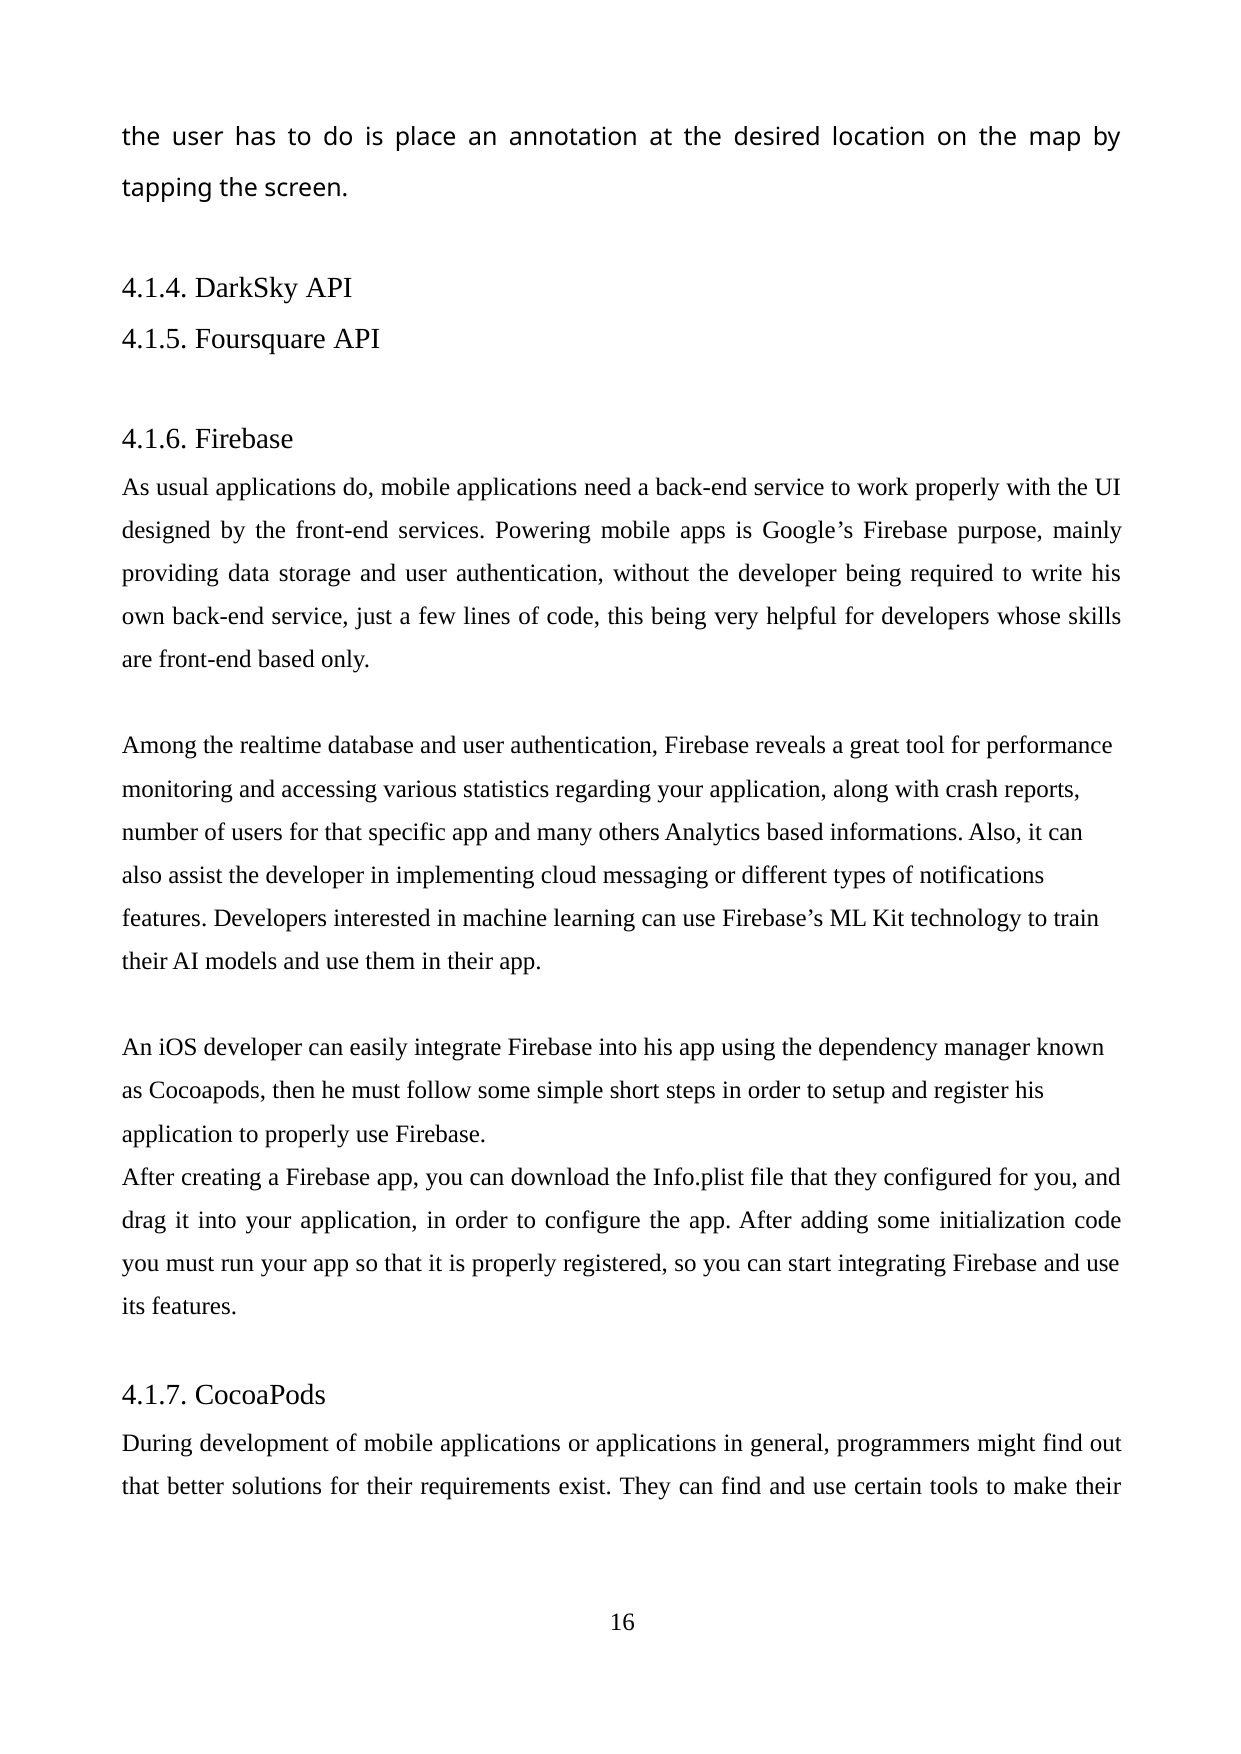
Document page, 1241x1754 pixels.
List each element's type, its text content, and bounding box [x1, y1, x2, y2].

text After creating a Firebase app, you can download the Info.plist file that they configured for you, and drag it into your application, in order to configure the app. After adding some initialization code you must run your app so that it is properly registered, so you can start integrating Firebase and use its features. [122, 1162, 1122, 1320]
text Among the realtime database and user authentication, Firebase reveals a great tool for performance monitoring and accessing various statistics regarding your application, along with crash reports, number of users for that specific app and many others Analytics based informations. Also, it can also assist the developer in implementing cloud messaging or different types of notifications features. Developers interested in machine learning can use Firebase’s ML Kit technology to train their AI models and use them in their app. [122, 731, 1122, 975]
text 4.1.6. Firebase [122, 421, 1122, 455]
text 4.1.4. DarkSky API [122, 271, 1122, 304]
text As usual applications do, mobile applications need a back-end service to work properly with the UI designed by the front-end services. Powering mobile apps is Google’s Firebase purpose, mainly providing data storage and user authentication, without the developer being required to write his own back-end service, just a few lines of code, this being very helpful for developers whose skills are front-end based only. [122, 472, 1122, 673]
text the user has to do is place an annotation at the desired location on the map by tapping the screen. [122, 118, 1122, 203]
text 4.1.5. Foursquare API [122, 321, 1122, 354]
text 4.1.7. CocoaPods [122, 1377, 1122, 1411]
text An iOS developer can easily integrate Firebase into his app using the dependency manager known as Cocoapods, then he must follow some simple short steps in order to setup and register his application to properly use Firebase. [122, 1032, 1122, 1147]
text During development of mobile applications or applications in general, programmers might find out that better solutions for their requirements exist. They can find and use certain tools to make their [122, 1428, 1122, 1499]
